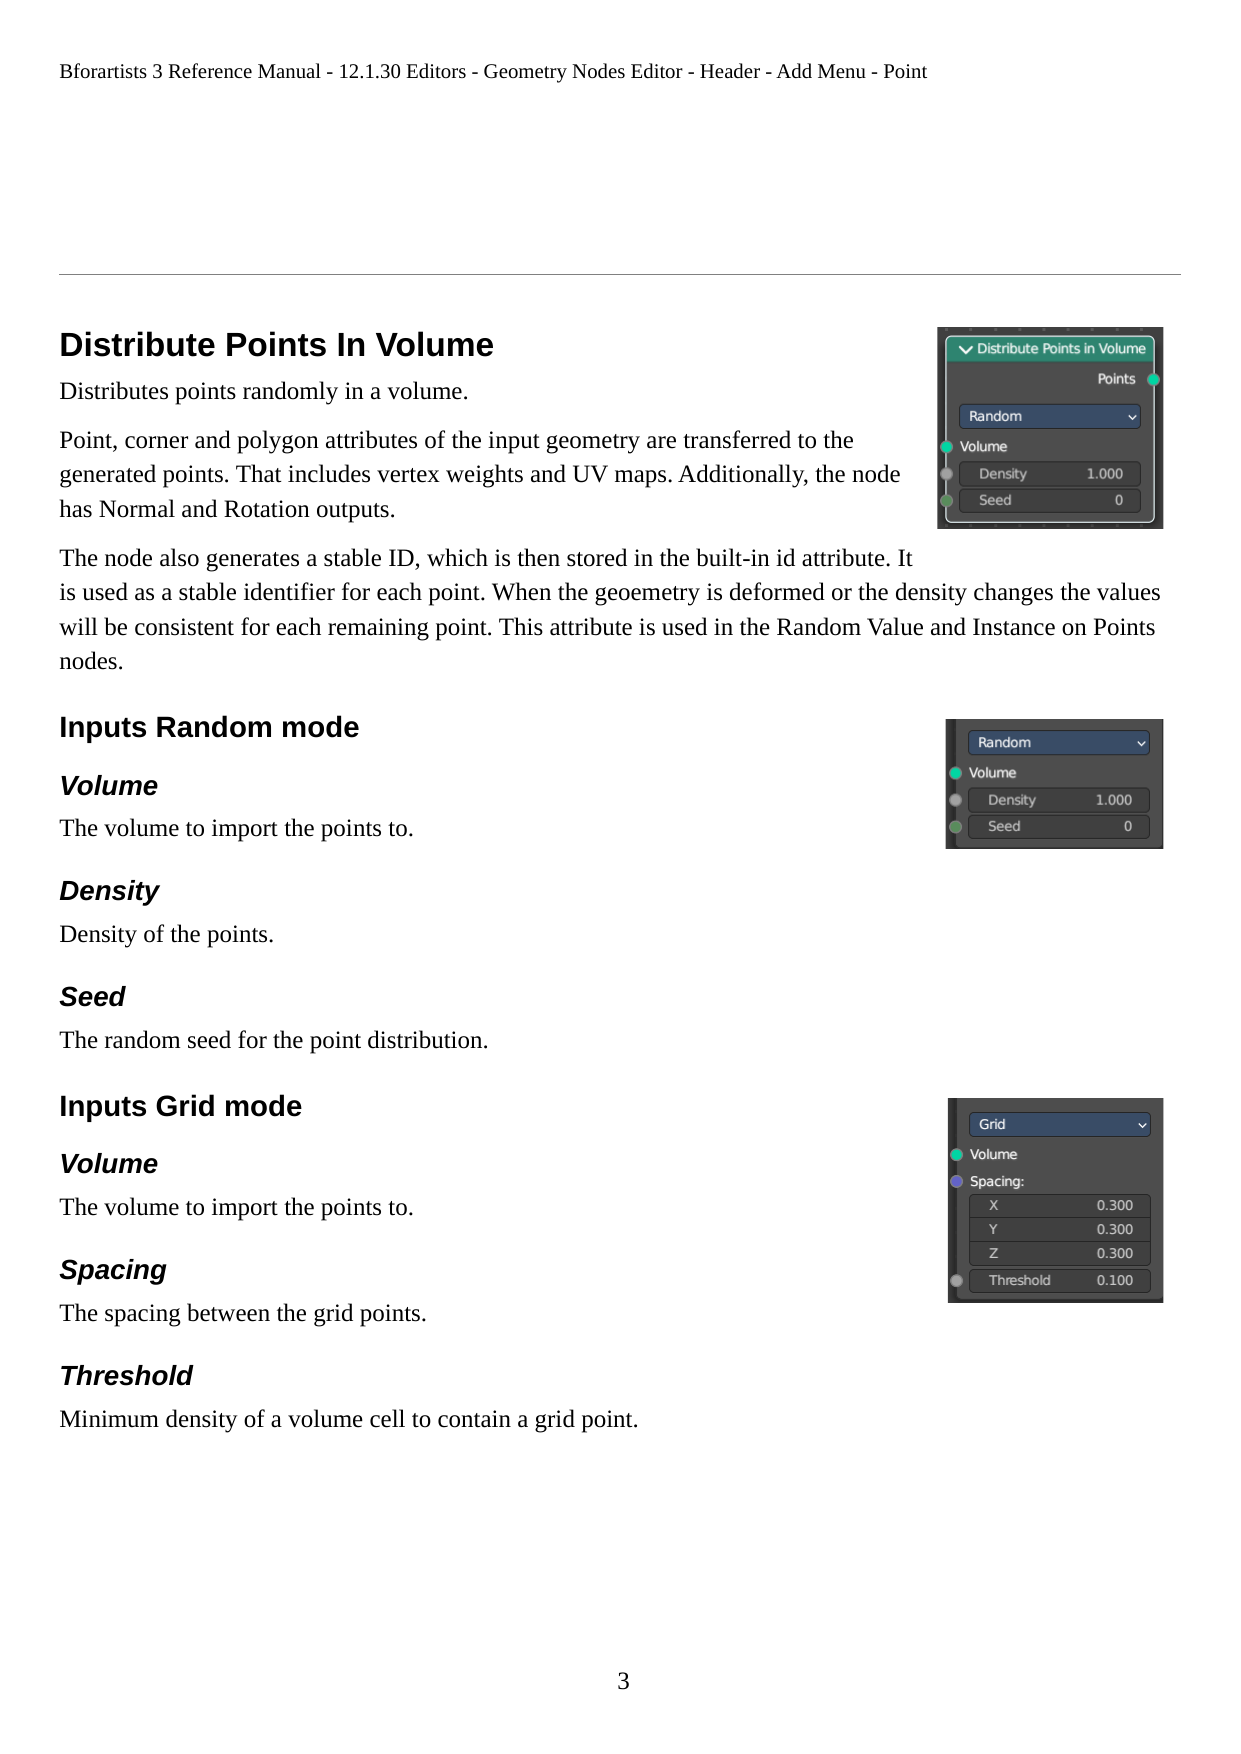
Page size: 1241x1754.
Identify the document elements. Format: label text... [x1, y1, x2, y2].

subtitle [1164, 1253, 1181, 1285]
picture [945, 719, 1164, 849]
text The random seed for the point distribution. [59, 1025, 1181, 1054]
subtitle Volume [59, 1147, 947, 1179]
text The spacing between the grid points. [59, 1298, 1181, 1327]
subtitle Volume [59, 769, 945, 801]
text The volume to import the points to. [59, 1192, 947, 1221]
text Point, corner and polygon attributes of the input geometry are transferred to the generated points. That includes vertex weights and UV maps. Additionally, the node has Normal and Rotation outputs. [59, 425, 937, 523]
subtitle Seed [59, 981, 1181, 1013]
subtitle Distribute Points In Volume [59, 325, 1181, 363]
text Minimum density of a volume cell to contain a grid point. [59, 1404, 1181, 1432]
subtitle Spacing [59, 1253, 947, 1285]
text Density of the points. [59, 919, 1181, 948]
subtitle Threshold [59, 1359, 1181, 1391]
subtitle Inputs Random mode [59, 710, 1181, 744]
subtitle [1164, 1147, 1181, 1179]
text The volume to import the points to. [59, 813, 945, 842]
text The node also generates a stable ID, which is then stored in the built-in id attribute. It is used as a stable identifier for each point. When the geoemetry is deformed or the density changes the values will be consistent for each remaining point. This attribute is used in the Random Value and Instance on Points nodes. [59, 543, 1181, 675]
text Distributes points randomly in a volume. [59, 376, 937, 405]
picture [937, 327, 1164, 529]
subtitle [1164, 769, 1181, 801]
subtitle Inputs Grid mode [59, 1089, 1181, 1122]
picture [947, 1098, 1164, 1303]
subtitle Density [59, 875, 1181, 907]
